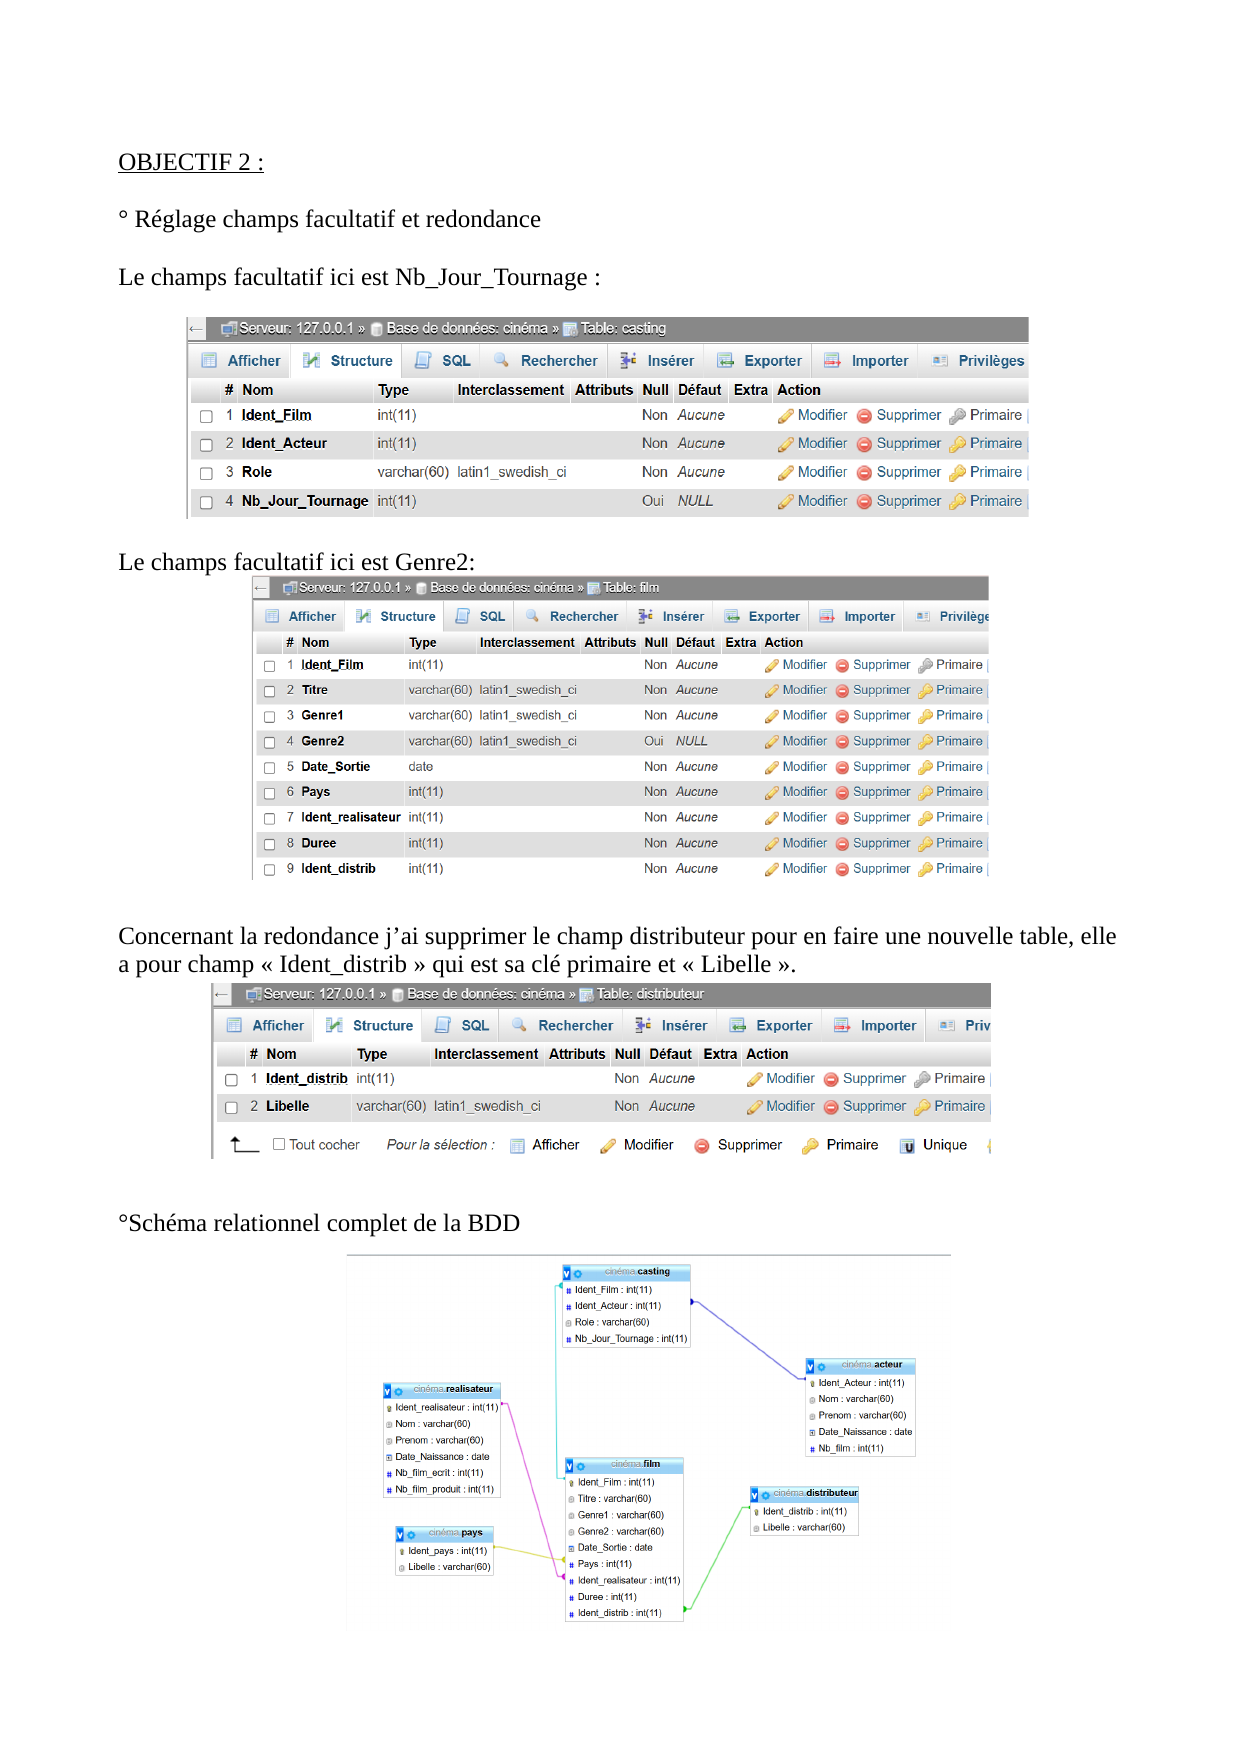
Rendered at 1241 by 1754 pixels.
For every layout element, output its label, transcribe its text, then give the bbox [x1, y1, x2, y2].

picture [186, 317, 1029, 519]
text OBJECTIF 2 : [118, 147, 1122, 176]
text ° Réglage champs facultatif et redondance [118, 204, 1122, 233]
text Le champs facultatif ici est Nb_Jour_Tournage : [118, 262, 1122, 291]
text °Schéma relationnel complet de la BDD [118, 1208, 1122, 1237]
picture [251, 575, 989, 880]
picture [346, 1254, 951, 1631]
text Concernant la redondance j’ai supprimer le champ distributeur pour en faire une nouvelle table, elle a pour champ « Ident_distrib » qui est sa clé primaire et « Libelle ». [118, 921, 1122, 978]
text Le champs facultatif ici est Genre2: [118, 547, 1122, 576]
picture [211, 983, 991, 1159]
